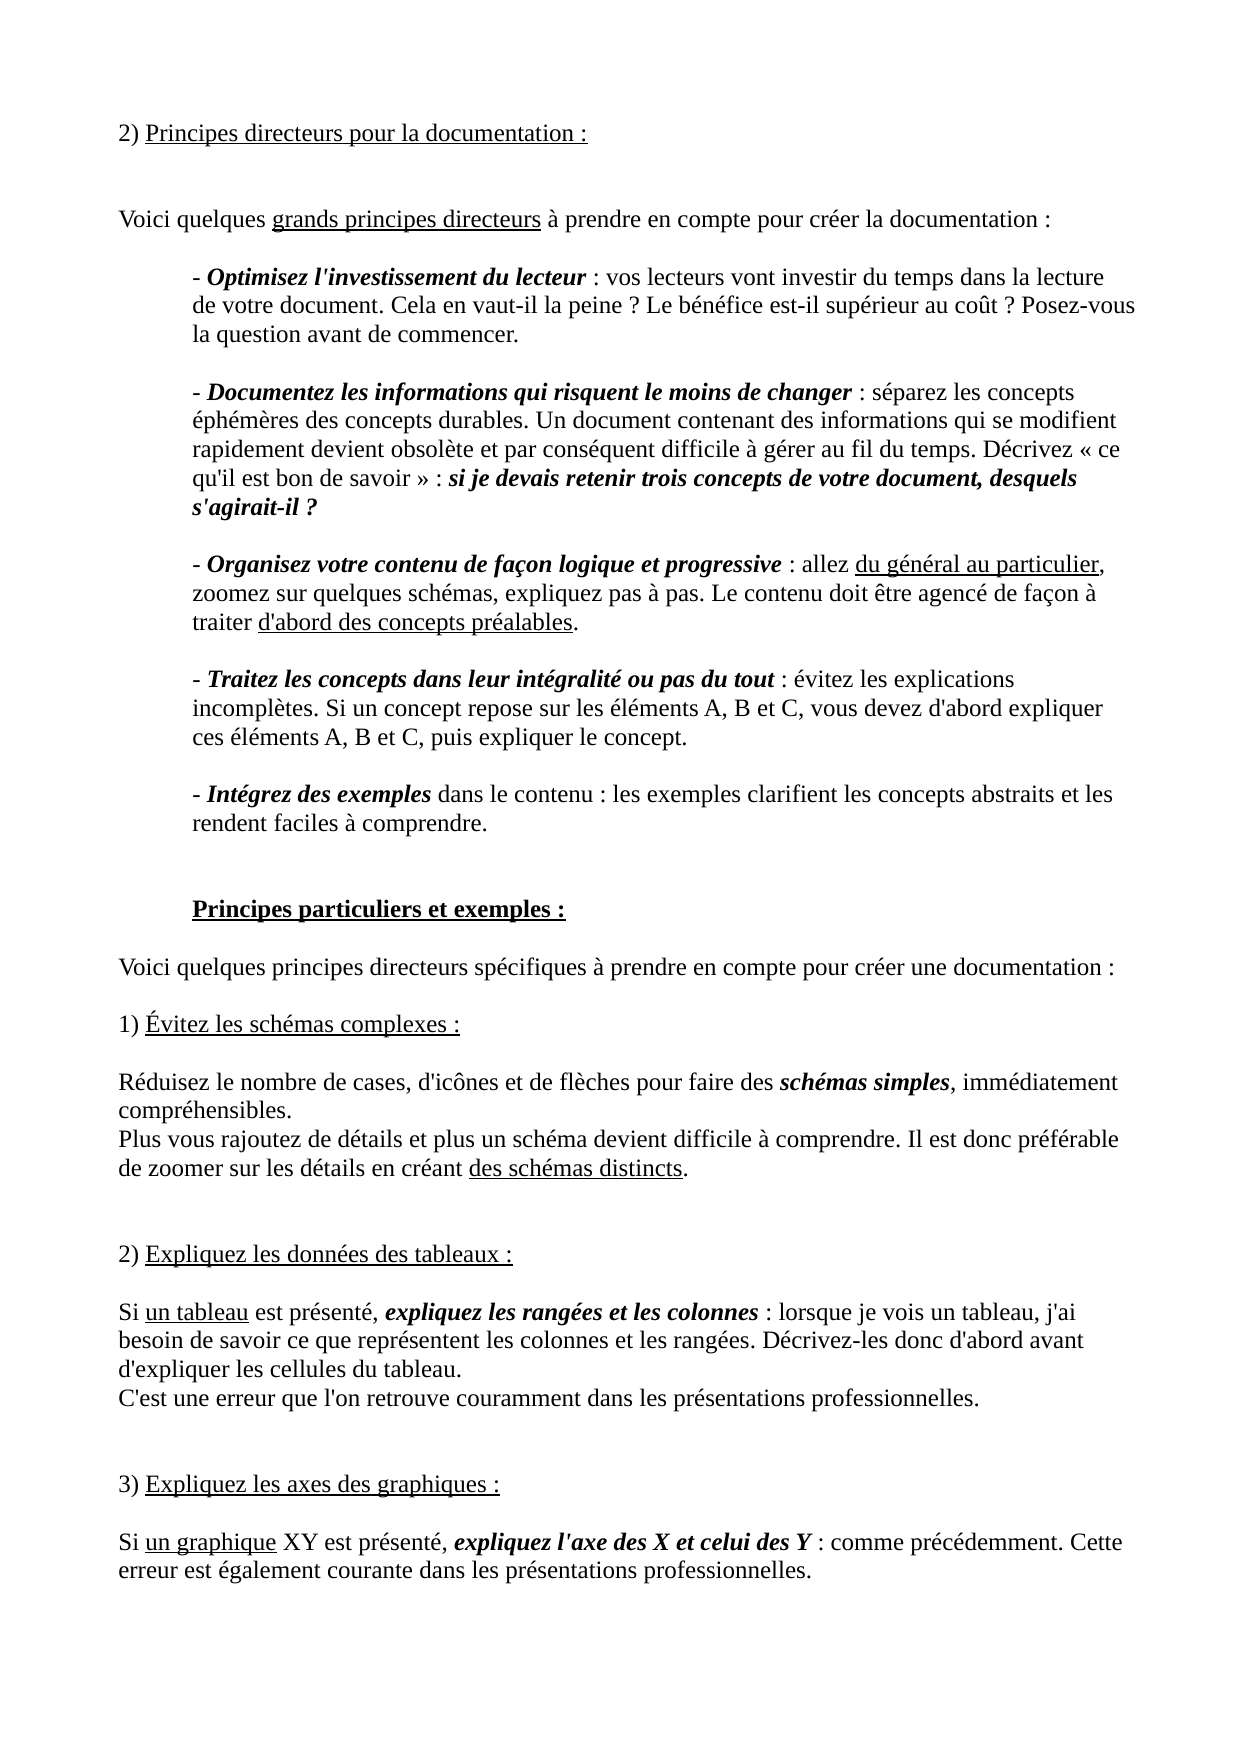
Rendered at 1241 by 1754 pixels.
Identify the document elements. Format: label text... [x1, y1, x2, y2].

text 2) Principes directeurs pour la documentation : [118, 118, 1141, 147]
text Voici quelques grands principes directeurs à prendre en compte pour créer la documentation : [118, 204, 1141, 233]
text 3) Expliquez les axes des graphiques : [118, 1469, 1141, 1498]
text - Documentez les informations qui risquent le moins de changer : séparez les concepts éphémères des concepts durables. Un document contenant des informations qui se modifient rapidement devient obsolète et par conséquent difficile à gérer au fil du temps. Décrivez « ce qu'il est bon de savoir » : si je devais retenir trois concepts de votre document, desquels s'agirait-il ? [118, 377, 1141, 521]
text Si un graphique XY est présenté, expliquez l'axe des X et celui des Y : comme précédemment. Cette erreur est également courante dans les présentations professionnelles. [118, 1527, 1141, 1584]
text 1) Évitez les schémas complexes : [118, 1009, 1141, 1038]
text Si un tableau est présenté, expliquez les rangées et les colonnes : lorsque je vois un tableau, j'ai besoin de savoir ce que représentent les colonnes et les rangées. Décrivez-les donc d'abord avant d'expliquer les cellules du tableau. [118, 1297, 1141, 1383]
text - Optimisez l'investissement du lecteur : vos lecteurs vont investir du temps dans la lecture de votre document. Cela en vaut-il la peine ? Le bénéfice est-il supérieur au coût ? Posez-vous la question avant de commencer. [118, 262, 1141, 348]
text Voici quelques principes directeurs spécifiques à prendre en compte pour créer une documentation : [118, 952, 1141, 981]
text 2) Expliquez les données des tableaux : [118, 1239, 1141, 1268]
text - Intégrez des exemples dans le contenu : les exemples clarifient les concepts abstraits et les rendent faciles à comprendre. [118, 779, 1141, 837]
text - Traitez les concepts dans leur intégralité ou pas du tout : évitez les explications incomplètes. Si un concept repose sur les éléments A, B et C, vous devez d'abord expliquer ces éléments A, B et C, puis expliquer le concept. [118, 664, 1141, 751]
text C'est une erreur que l'on retrouve couramment dans les présentations professionnelles. [118, 1383, 1141, 1412]
text Plus vous rajoutez de détails et plus un schéma devient difficile à comprendre. Il est donc préférable de zoomer sur les détails en créant des schémas distincts. [118, 1124, 1141, 1182]
text Principes particuliers et exemples : [118, 894, 1141, 923]
text - Organisez votre contenu de façon logique et progressive : allez du général au particulier, zoomez sur quelques schémas, expliquez pas à pas. Le contenu doit être agencé de façon à traiter d'abord des concepts préalables. [118, 549, 1141, 636]
text Réduisez le nombre de cases, d'icônes et de flèches pour faire des schémas simples, immédiatement compréhensibles. [118, 1067, 1141, 1124]
